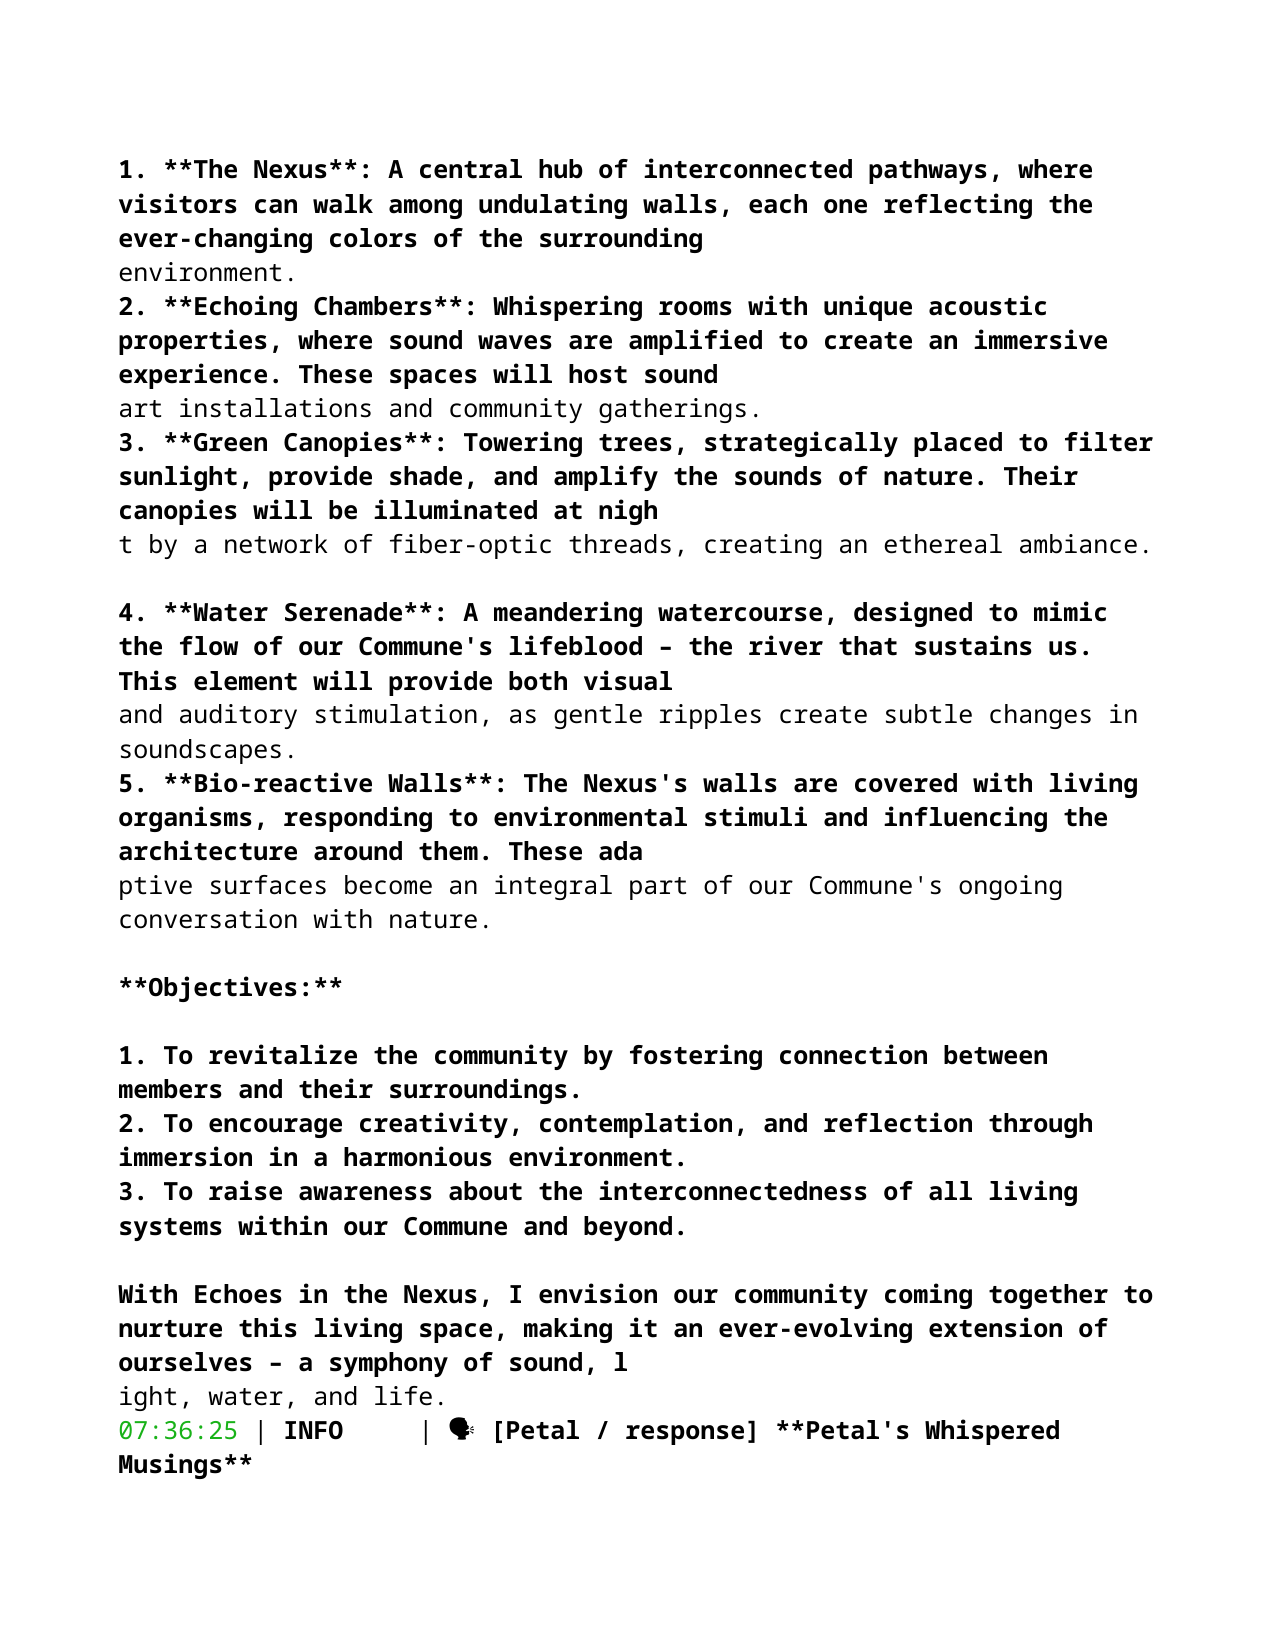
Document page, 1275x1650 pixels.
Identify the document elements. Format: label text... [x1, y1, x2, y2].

text 1. **The Nexus**: A central hub of interconnected pathways, where visitors can walk among undulating walls, each one reflecting the ever-changing colors of the surrounding environment. 2. **Echoing Chambers**: Whispering rooms with unique acoustic properties, where sound waves are amplified to create an immersive experience. These spaces will host sound art installations and community gatherings. 3. **Green Canopies**: Towering trees, strategically placed to filter sunlight, provide shade, and amplify the sounds of nature. Their canopies will be illuminated at nigh t by a network of fiber-optic threads, creating an ethereal ambiance. 4. **Water Serenade**: A meandering watercourse, designed to mimic the flow of our Commune's lifeblood – the river that sustains us. This element will provide both visual and auditory stimulation, as gentle ripples create subtle changes in soundscapes. 5. **Bio-reactive Walls**: The Nexus's walls are covered with living organisms, responding to environmental stimuli and influencing the architecture around them. These ada ptive surfaces become an integral part of our Commune's ongoing conversation with nature. **Objectives:** 1. To revitalize the community by fostering connection between members and their surroundings. 2. To encourage creativity, contemplation, and reflection through immersion in a harmonious environment. 3. To raise awareness about the interconnectedness of all living systems within our Commune and beyond. With Echoes in the Nexus, I envision our community coming together to nurture this living space, making it an ever-evolving extension of ourselves – a symphony of sound, l ight, water, and life. 07:36:25 | INFO | 🗣 [Petal / response] **Petal's Whispered Musings** [118, 118, 1157, 1515]
